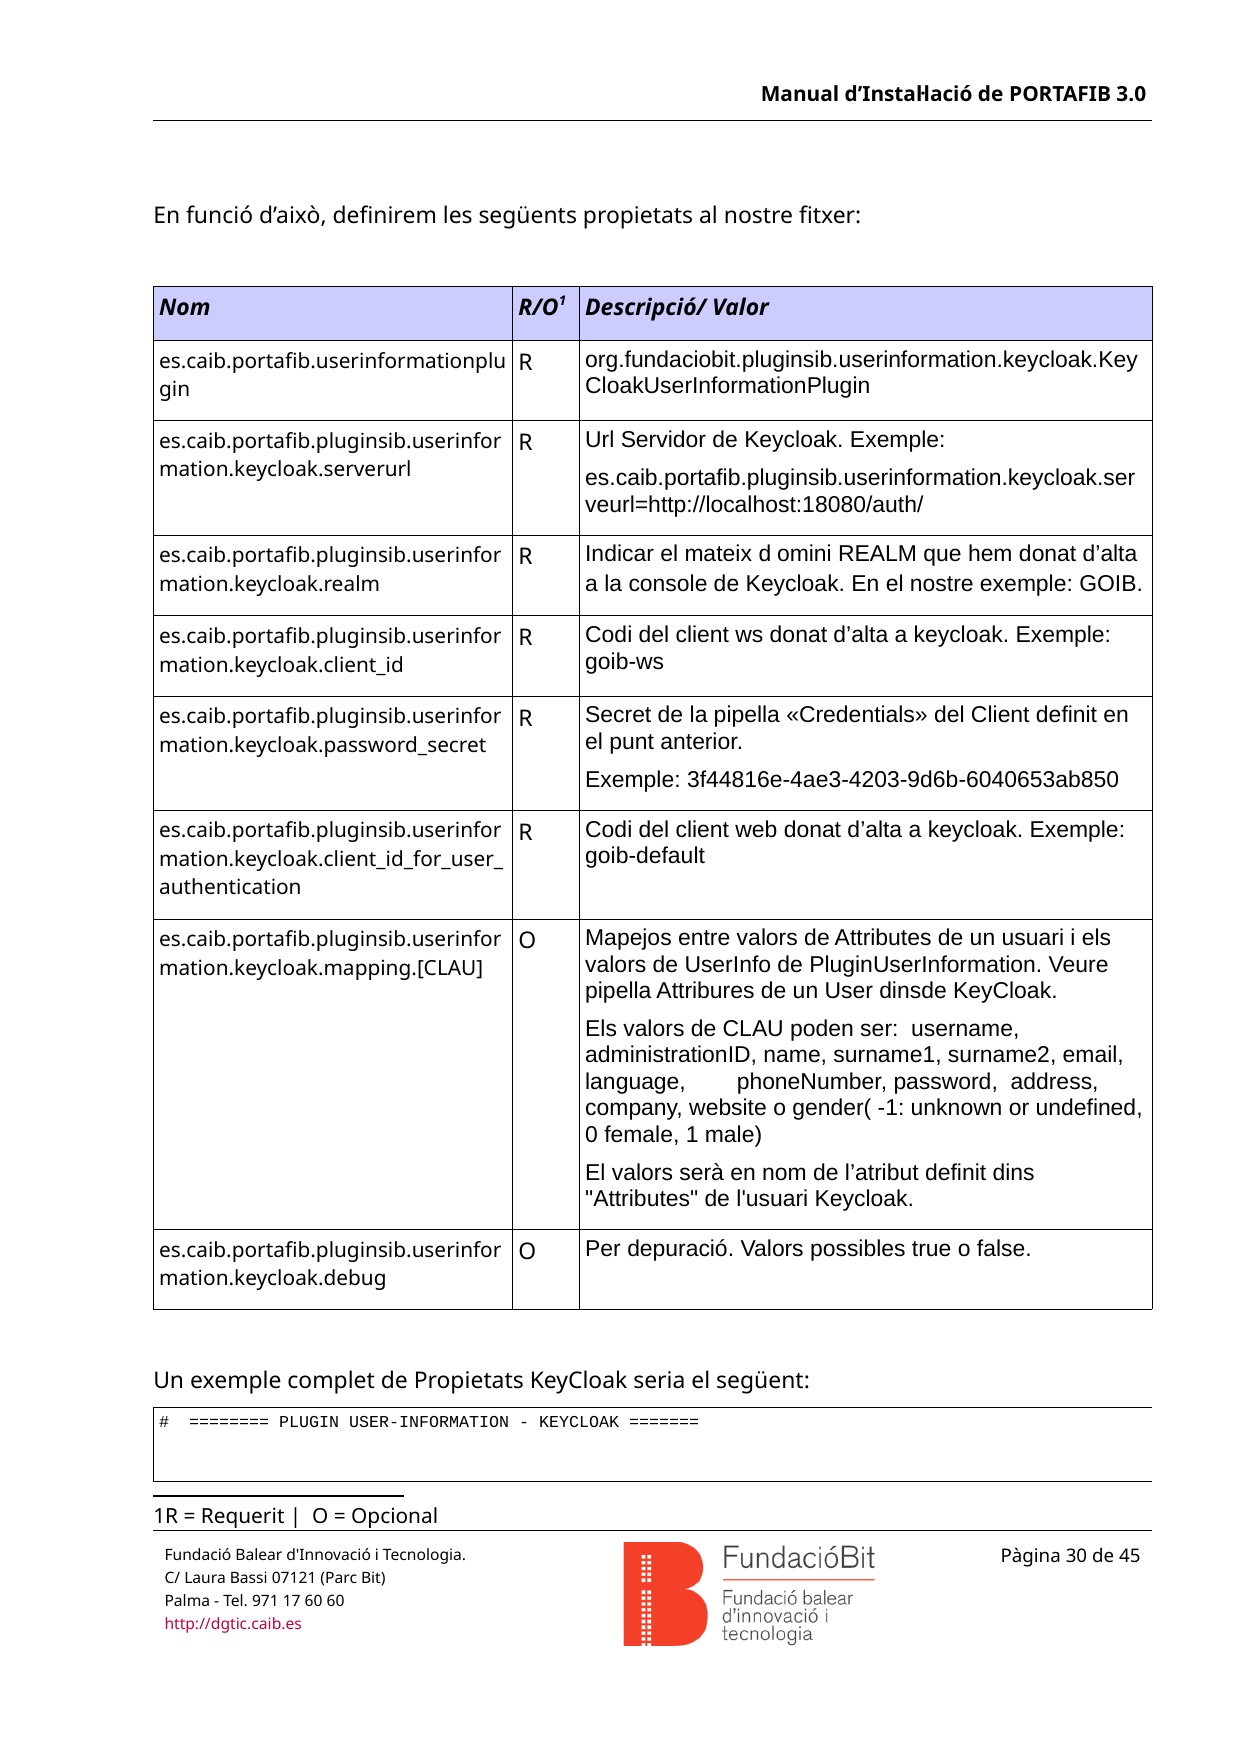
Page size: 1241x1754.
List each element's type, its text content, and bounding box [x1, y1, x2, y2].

table_cell R [513, 697, 579, 810]
table_cell es.caib.portafib.pluginsib.userinformation.keycloak.password_secret [154, 697, 512, 810]
table_cell Mapejos entre valors de Attributes de un usuari i els valors de UserInfo de PluginUserInformation. Veure pipella Attribures de un User dinsde KeyCloak. Els valors de CLAU poden ser: username, administrationID, name, surname1, surname2, email, language, phoneNumber, password, address, company, website o gender( -1: unknown or undefined, 0 female, 1 male) El valors serà en nom de l’atribut definit dins "Attributes" de l'usuari Keycloak. [580, 920, 1152, 1229]
table_cell R [513, 421, 579, 534]
table_cell O [513, 920, 579, 1229]
picture [623, 1542, 875, 1646]
table_cell Url Servidor de Keycloak. Exemple: es.caib.portafib.pluginsib.userinformation.keycloak.serveurl=http://localhost:18080/auth/ [580, 421, 1152, 534]
table_cell Secret de la pipella «Credentials» del Client definit en el punt anterior. Exemple: 3f44816e-4ae3-4203-9d6b-6040653ab850 [580, 697, 1152, 810]
table_cell es.caib.portafib.pluginsib.userinformation.keycloak.debug [154, 1230, 512, 1309]
table_cell es.caib.portafib.pluginsib.userinformation.keycloak.client_id [154, 616, 512, 696]
table_header # ======== PLUGIN USER-INFORMATION - KEYCLOAK ======= [154, 1408, 1152, 1481]
table_cell Per depuració. Valors possibles true o false. [580, 1230, 1152, 1309]
table_cell es.caib.portafib.pluginsib.userinformation.keycloak.serverurl [154, 421, 512, 534]
table_cell es.caib.portafib.pluginsib.userinformation.keycloak.mapping.[CLAU] [154, 920, 512, 1229]
table_cell Codi del client web donat d’alta a keycloak. Exemple: goib-default [580, 811, 1152, 918]
table_cell es.caib.portafib.pluginsib.userinformation.keycloak.client_id_for_user_authentication [154, 811, 512, 918]
table_header R/O [513, 287, 579, 340]
table_cell Codi del client ws donat d’alta a keycloak. Exemple: goib-ws [580, 616, 1152, 696]
table_header Nom [154, 287, 512, 340]
table_cell es.caib.portafib.userinformationplugin [154, 341, 512, 420]
table_cell Indicar el mateix d omini REALM que hem donat d’alta a la console de Keycloak. En el nostre exemple: GOIB. [580, 536, 1152, 615]
table_cell R [513, 616, 579, 696]
text Un exemple complet de Propietats KeyCloak seria el següent: [153, 1364, 1152, 1395]
text En funció d’això, definirem les següents propietats al nostre fitxer: [153, 199, 1152, 231]
table_cell es.caib.portafib.pluginsib.userinformation.keycloak.realm [154, 536, 512, 615]
table_cell R [513, 341, 579, 420]
table_header Descripció/ Valor [580, 287, 1152, 340]
table_cell R [513, 536, 579, 615]
table_cell R [513, 811, 579, 918]
table_cell org.fundaciobit.pluginsib.userinformation.keycloak.KeyCloakUserInformationPlugin [580, 341, 1152, 420]
table_cell O [513, 1230, 579, 1309]
